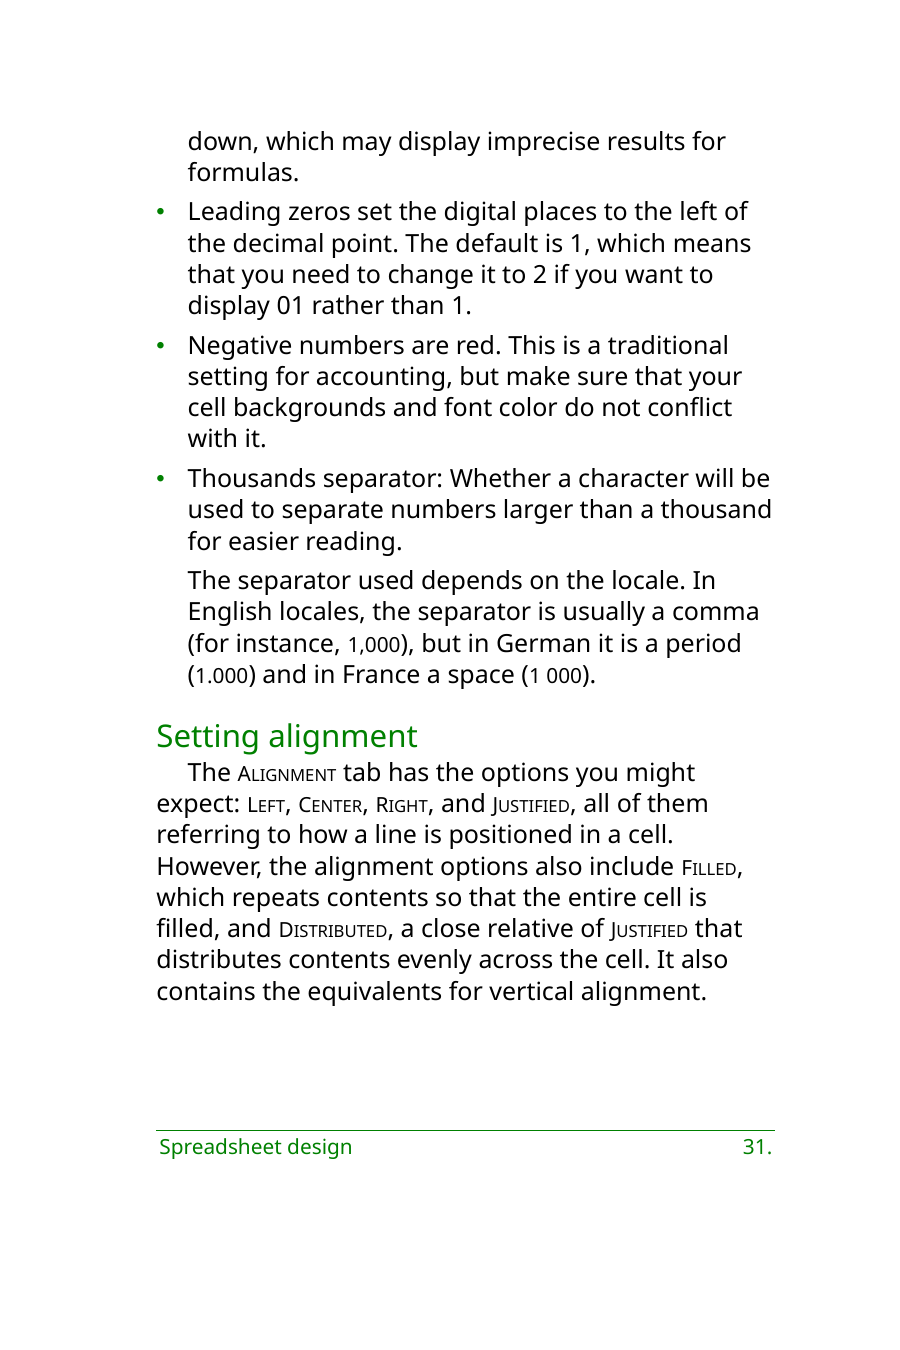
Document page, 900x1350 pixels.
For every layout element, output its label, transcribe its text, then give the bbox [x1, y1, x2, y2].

list Negative numbers are red. This is a traditional setting for accounting, but make sure that your cell backgrounds and font color do not conflict with it. [156, 329, 775, 454]
list Thousands separator: Whether a character will be used to separate numbers larger than a thousand for easier reading. [156, 462, 775, 556]
list down, which may display imprecise results for formulas. [156, 125, 775, 187]
text The Alignment tab has the options you might expect: Left, Center, Right, and Justified, all of them referring to how a line is positioned in a cell. However, the alignment options also include Filled, which repeats contents so that the entire cell is filled, and Distributed, a close relative of Justified that distributes contents evenly across the cell. It also contains the equivalents for vertical alignment. [156, 756, 775, 1006]
list Leading zeros set the digital places to the left of the decimal point. The default is 1, which means that you need to change it to 2 if you want to display 01 rather than 1. [156, 196, 775, 321]
text The separator used depends on the locale. In English locales, the separator is usually a comma (for instance, 1,000), but in German it is a period (1.000) and in France a space (1 000). [187, 564, 775, 689]
subtitle Setting alignment [156, 713, 775, 756]
